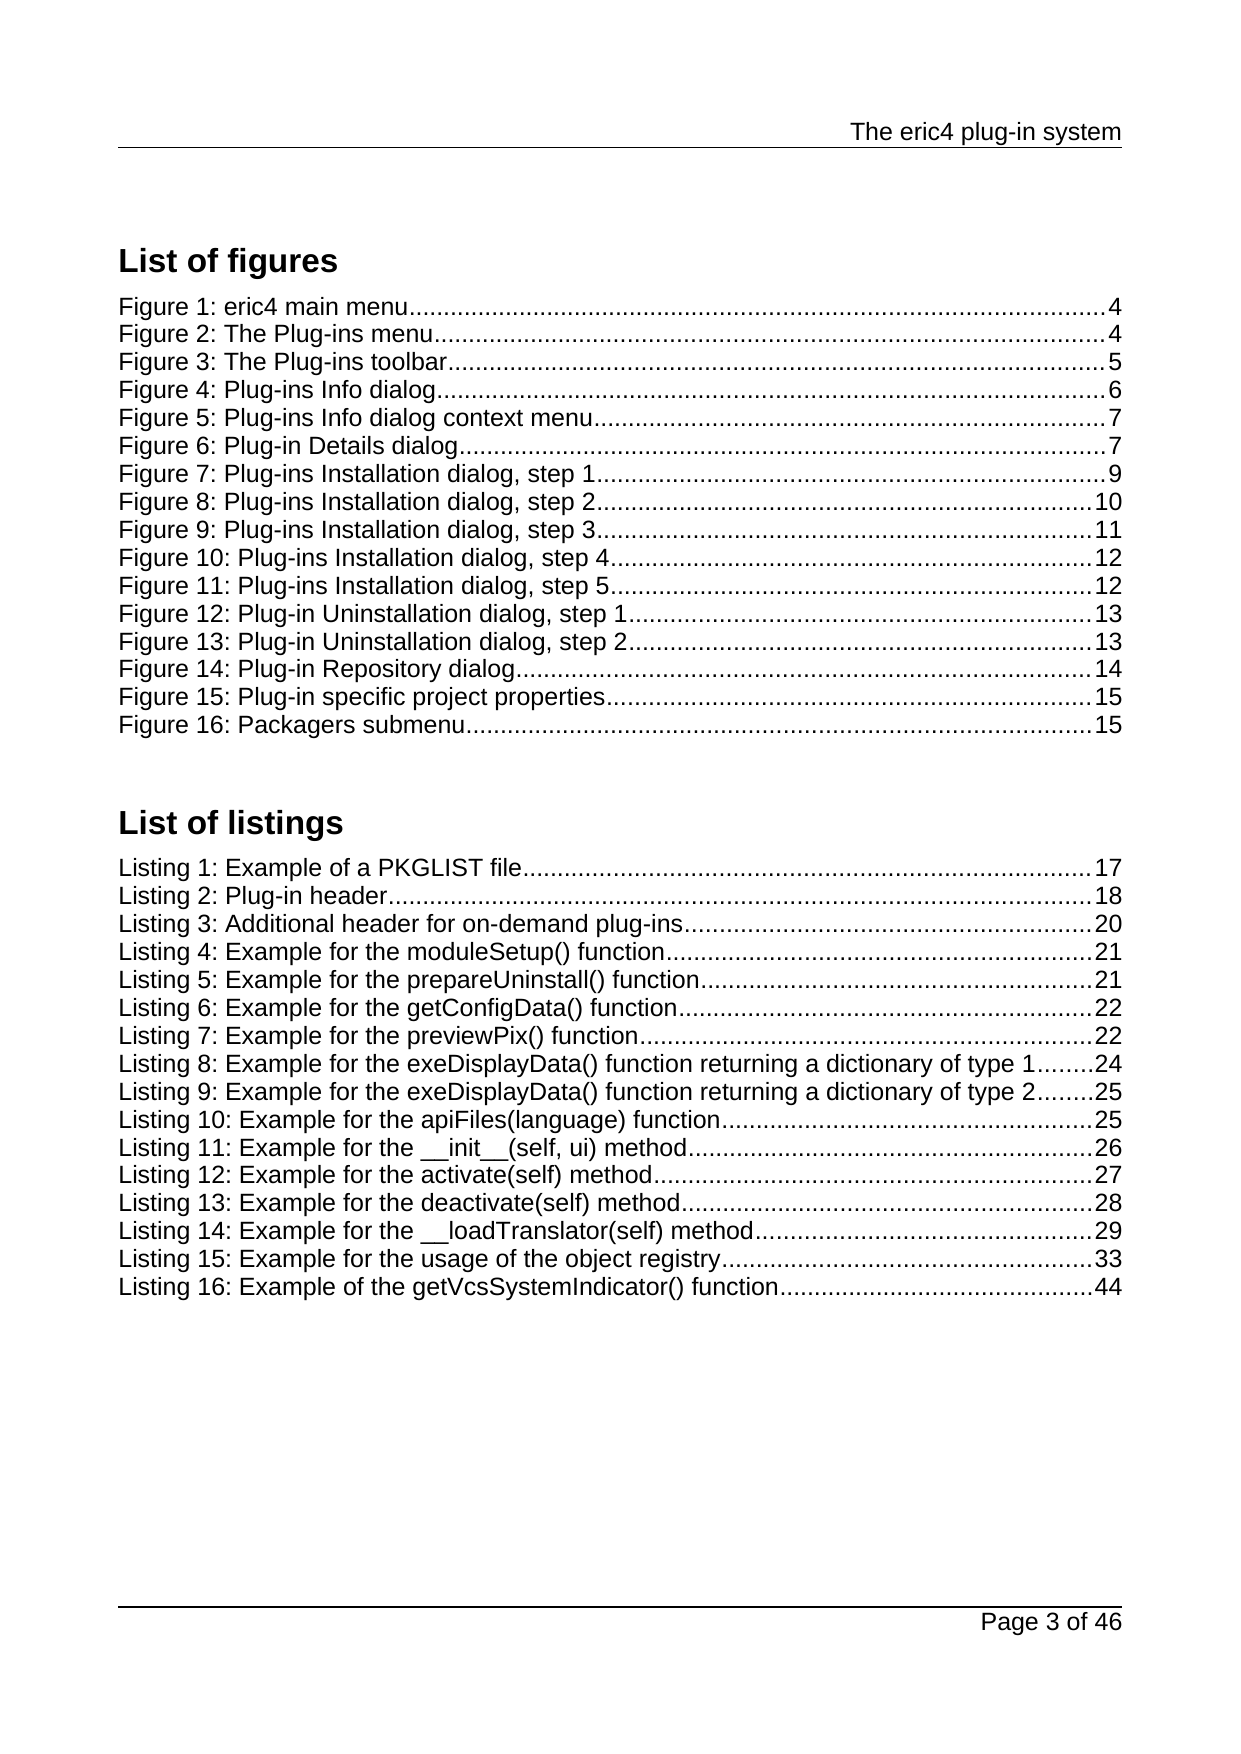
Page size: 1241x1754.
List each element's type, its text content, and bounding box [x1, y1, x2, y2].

text Listing 10: Example for the apiFiles(language) function 25 [118, 1105, 1122, 1133]
text Figure 7: Plug-ins Installation dialog, step 1 9 [118, 460, 1122, 488]
text Figure 13: Plug-in Uninstallation dialog, step 2 13 [118, 627, 1122, 655]
text Listing 13: Example for the deactivate(self) method 28 [118, 1189, 1122, 1217]
text Listing 16: Example of the getVcsSystemIndicator() function 44 [118, 1273, 1122, 1301]
subtitle List of listings [118, 804, 1122, 842]
text Listing 9: Example for the exeDisplayData() function returning a dictionary of type 2 25 [118, 1077, 1122, 1105]
text Figure 5: Plug-ins Info dialog context menu 7 [118, 404, 1122, 432]
text Listing 5: Example for the prepareUninstall() function 21 [118, 966, 1122, 994]
text Figure 1: eric4 main menu 4 [118, 292, 1122, 320]
text Figure 9: Plug-ins Installation dialog, step 3 11 [118, 516, 1122, 543]
text Listing 1: Example of a PKGLIST file 17 [118, 854, 1122, 882]
text Listing 6: Example for the getConfigData() function 22 [118, 994, 1122, 1022]
text Listing 8: Example for the exeDisplayData() function returning a dictionary of type 1 24 [118, 1049, 1122, 1077]
text Figure 6: Plug-in Details dialog 7 [118, 432, 1122, 460]
text Figure 2: The Plug-ins menu 4 [118, 320, 1122, 348]
text Listing 15: Example for the usage of the object registry 33 [118, 1245, 1122, 1273]
text Figure 15: Plug-in specific project properties 15 [118, 683, 1122, 711]
text Listing 11: Example for the __init__(self, ui) method 26 [118, 1133, 1122, 1161]
text Listing 3: Additional header for on-demand plug-ins 20 [118, 910, 1122, 938]
text Listing 7: Example for the previewPix() function 22 [118, 1022, 1122, 1049]
text Figure 12: Plug-in Uninstallation dialog, step 1 13 [118, 599, 1122, 627]
text Listing 14: Example for the __loadTranslator(self) method 29 [118, 1217, 1122, 1245]
text Figure 10: Plug-ins Installation dialog, step 4 12 [118, 543, 1122, 571]
text Figure 4: Plug-ins Info dialog 6 [118, 376, 1122, 404]
text Figure 14: Plug-in Repository dialog 14 [118, 655, 1122, 683]
text Figure 11: Plug-ins Installation dialog, step 5 12 [118, 571, 1122, 599]
text Figure 16: Packagers submenu 15 [118, 711, 1122, 739]
text Listing 4: Example for the moduleSetup() function 21 [118, 938, 1122, 966]
text Figure 8: Plug-ins Installation dialog, step 2 10 [118, 488, 1122, 516]
text Listing 2: Plug-in header 18 [118, 882, 1122, 910]
subtitle List of figures [118, 242, 1122, 280]
text Figure 3: The Plug-ins toolbar 5 [118, 348, 1122, 376]
text Listing 12: Example for the activate(self) method 27 [118, 1161, 1122, 1189]
